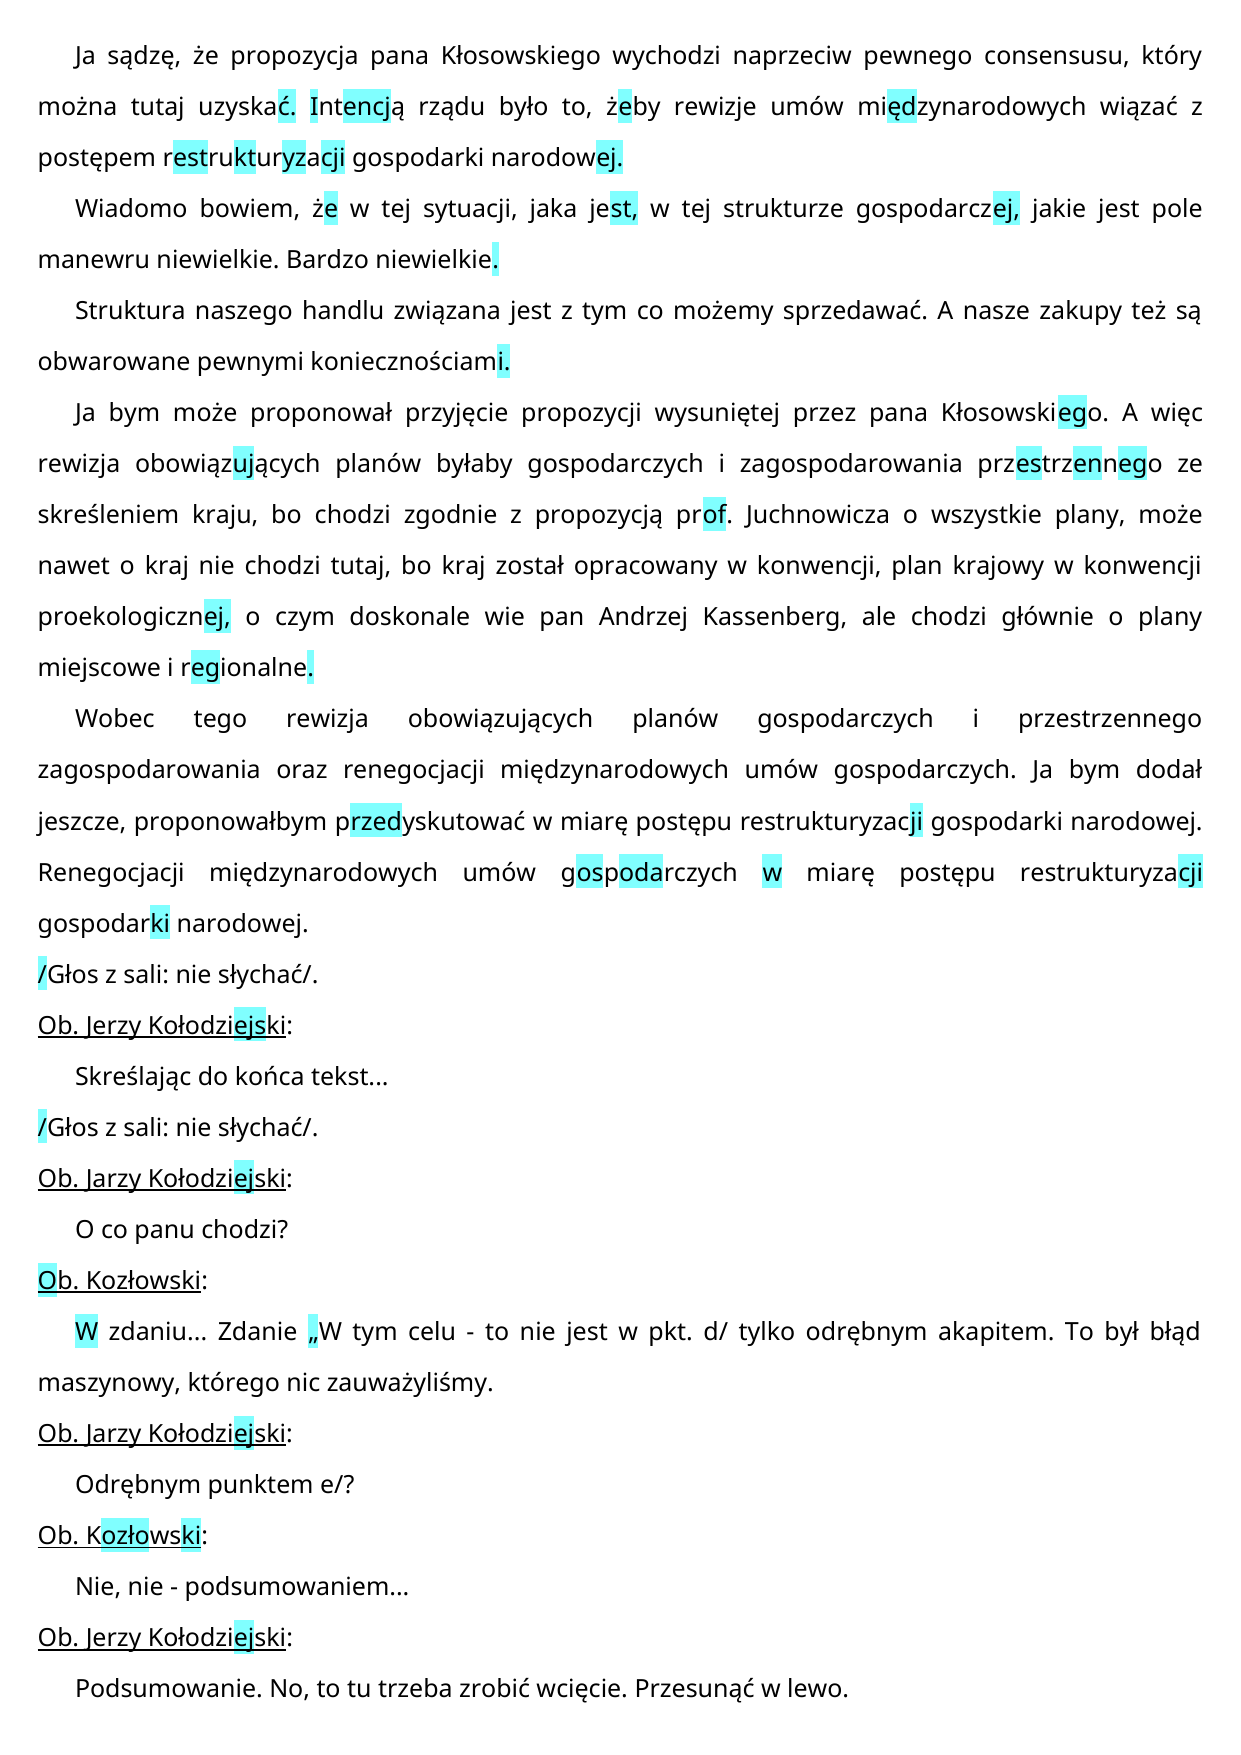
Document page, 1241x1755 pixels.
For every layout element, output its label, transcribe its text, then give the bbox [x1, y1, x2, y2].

text Wobec tego rewizja obowiązujących planów gospodarczych i przestrzennego zagospodarowania oraz renegocjacji międzynarodowych umów gospodarczych. Ja bym dodał jeszcze, proponowałbym przedyskutować w miarę postępu restrukturyzacji gospodarki narodowej. Renegocjacji międzynarodowych umów gospodarczych w miarę postępu restrukturyzacji gospodarki narodowej. [37, 701, 1203, 939]
text Skreślając do końca tekst... [37, 1058, 1203, 1092]
text Ob. Jarzy Kołodziejski: [37, 1416, 1203, 1450]
text Ob. Kozłowski: [37, 1518, 1203, 1552]
text Ja bym może proponował przyjęcie propozycji wysuniętej przez pana Kłosowskiego. A więc rewizja obowiązujących planów byłaby gospodarczych i zagospodarowania przestrzennego ze skreśleniem kraju, bo chodzi zgodnie z propozycją prof. Juchnowicza o wszystkie plany, może nawet o kraj nie chodzi tutaj, bo kraj został opracowany w konwencji, plan krajowy w konwencji proekologicznej, o czym doskonale wie pan Andrzej Kassenberg, ale chodzi głównie o plany miejscowe i regionalne. [37, 395, 1203, 684]
text /Głos z sali: nie słychać/. [37, 1109, 1203, 1143]
text Struktura naszego handlu związana jest z tym co możemy sprzedawać. A nasze zakupy też są obwarowane pewnymi koniecznościami. [37, 293, 1203, 378]
text Nie, nie - podsumowaniem... [37, 1569, 1203, 1603]
text Wiadomo bowiem, że w tej sytuacji, jaka jest, w tej strukturze gospodarczej, jakie jest pole manewru niewielkie. Bardzo niewielkie. [37, 191, 1203, 276]
text O co panu chodzi? [37, 1211, 1203, 1246]
text /Głos z sali: nie słychać/. [37, 956, 1203, 990]
text Ob. Kozłowski: [37, 1262, 1203, 1297]
text Ob. Jarzy Kołodziejski: [37, 1160, 1203, 1194]
text Ja sądzę, że propozycja pana Kłosowskiego wychodzi naprzeciw pewnego consensusu, który można tutaj uzyskać. Intencją rządu było to, żeby rewizje umów międzynarodowych wiązać z postępem restrukturyzacji gospodarki narodowej. [37, 37, 1203, 174]
text W zdaniu... Zdanie „W tym celu - to nie jest w pkt. d/ tylko odrębnym akapitem. To był błąd maszynowy, którego nic zauważyliśmy. [37, 1313, 1203, 1399]
text Ob. Jerzy Kołodziejski: [37, 1620, 1203, 1654]
text Odrębnym punktem e/? [37, 1467, 1203, 1501]
text Podsumowanie. No, to tu trzeba zrobić wcięcie. Przesunąć w lewo. [37, 1671, 1203, 1705]
text Ob. Jerzy Kołodziejski: [37, 1007, 1203, 1041]
